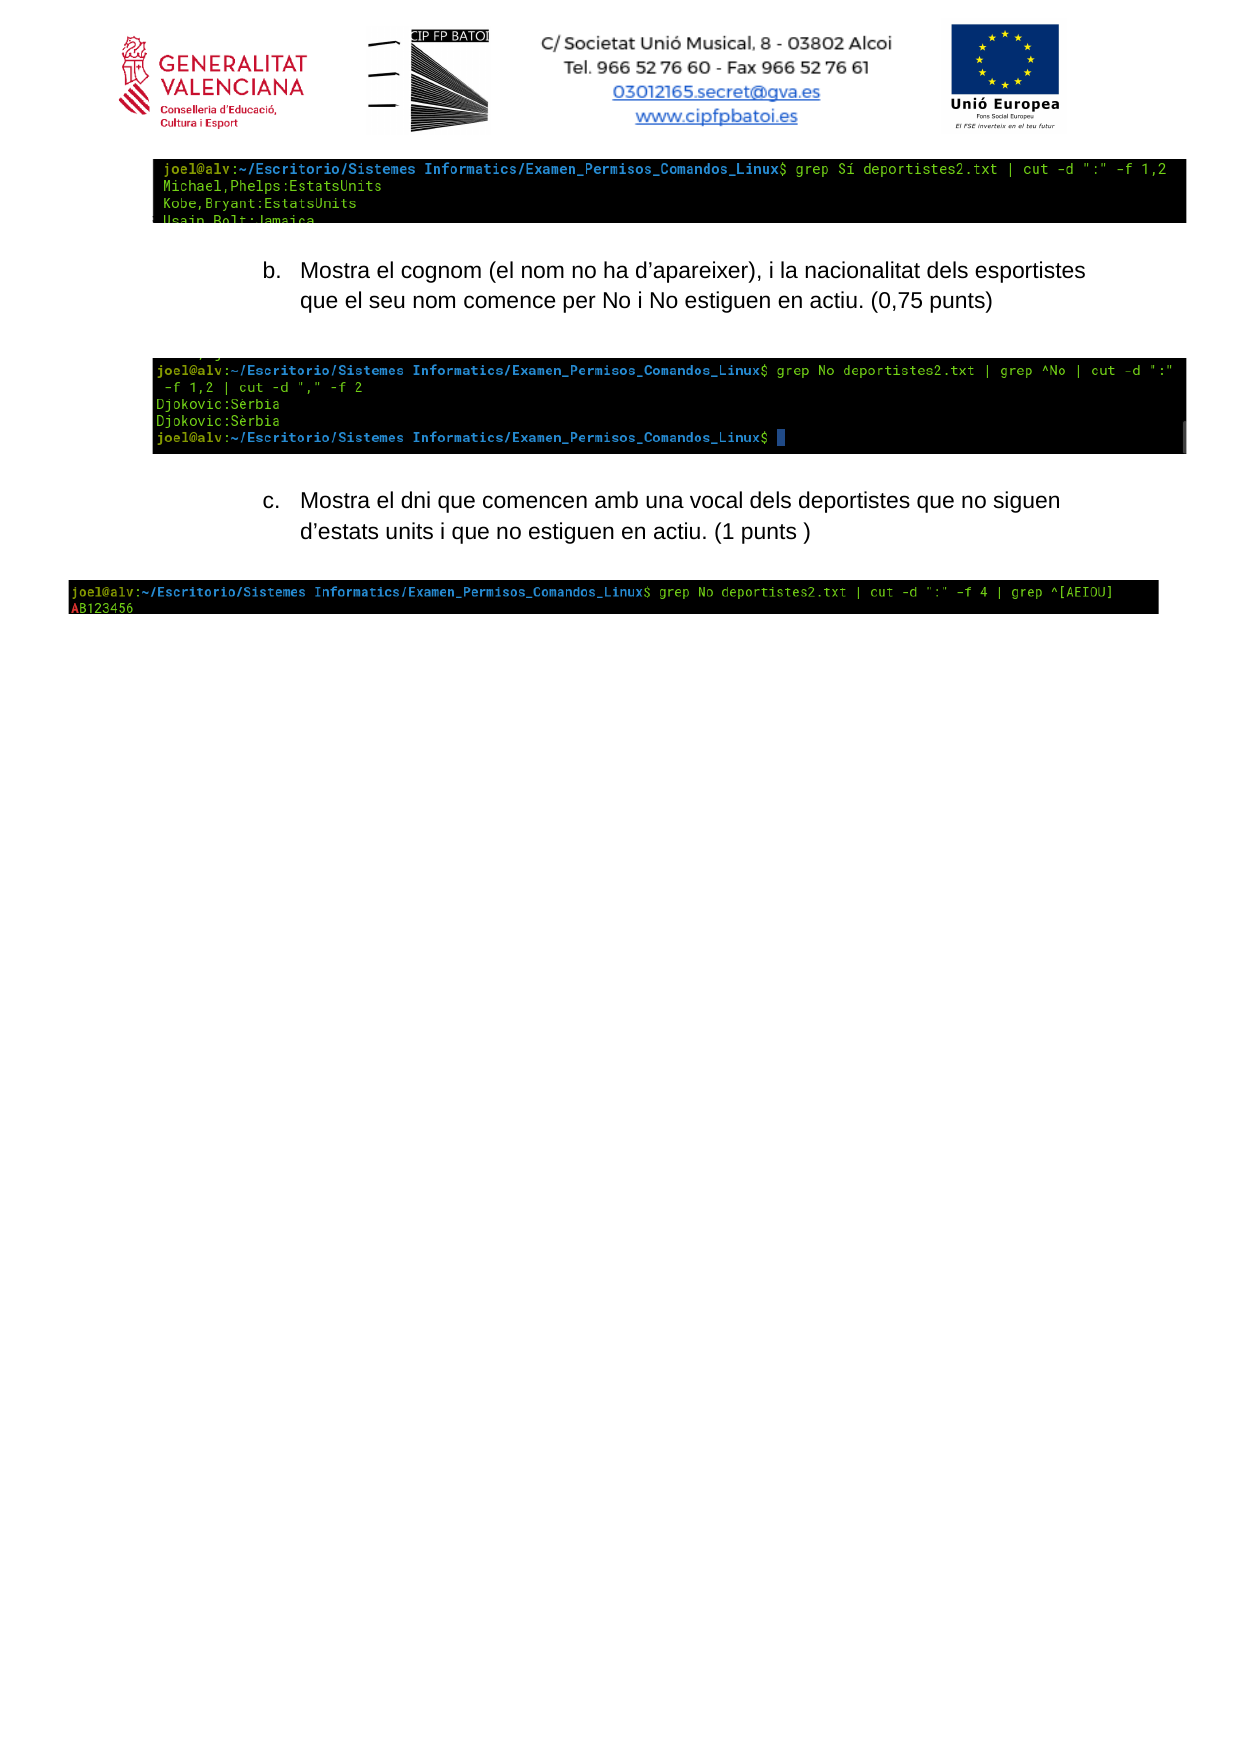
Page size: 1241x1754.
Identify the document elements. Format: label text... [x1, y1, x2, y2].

list Mostra el cognom (el nom no ha d’apareixer), i la nacionalitat dels esportistes que el seu nom comence per No i No estiguen en actiu. (0,75 punts) [262, 257, 1090, 313]
picture [68, 580, 1159, 614]
picture [537, 28, 896, 133]
list Mostra el dni que comencen amb una vocal dels deportistes que no siguen d’estats units i que no estiguen en actiu. (1 punts ) [262, 487, 1090, 544]
picture [118, 31, 309, 130]
picture [365, 26, 492, 135]
picture [152, 358, 1187, 454]
picture [940, 18, 1068, 134]
picture [152, 159, 1187, 223]
